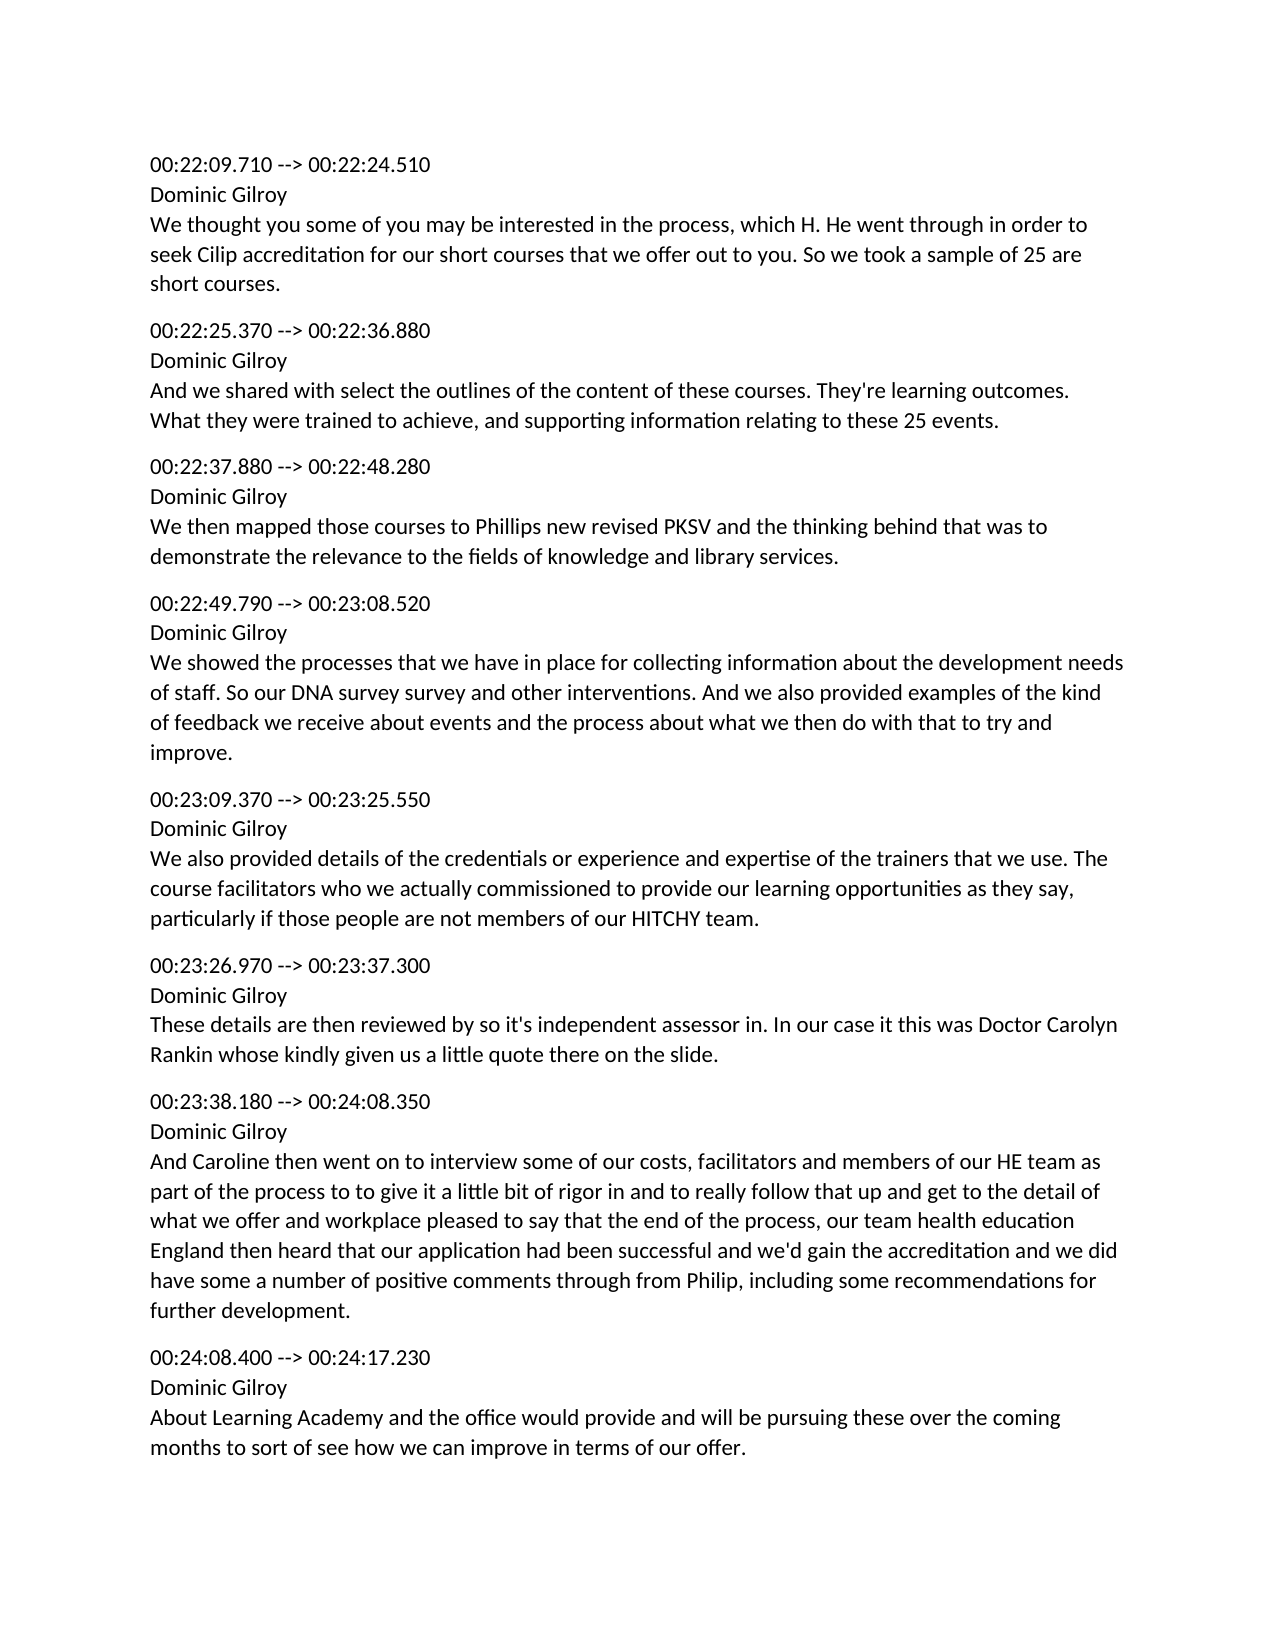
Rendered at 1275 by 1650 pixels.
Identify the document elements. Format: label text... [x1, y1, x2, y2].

text 00:22:25.370 --> 00:22:36.880 Dominic Gilroy And we shared with select the outlines of the content of these courses. They're learning outcomes. What they were trained to achieve, and supporting information relating to these 25 events. [150, 316, 1125, 434]
text 00:23:26.970 --> 00:23:37.300 Dominic Gilroy These details are then reviewed by so it's independent assessor in. In our case it this was Doctor Carolyn Rankin whose kindly given us a little quote there on the slide. [150, 951, 1125, 1068]
text 00:22:49.790 --> 00:23:08.520 Dominic Gilroy We showed the processes that we have in place for collecting information about the development needs of staff. So our DNA survey survey and other interventions. And we also provided examples of the kind of feedback we receive about events and the process about what we then do with that to try and improve. [150, 589, 1125, 766]
text 00:23:38.180 --> 00:24:08.350 Dominic Gilroy And Caroline then went on to interview some of our costs, facilitators and members of our HE team as part of the process to to give it a little bit of rigor in and to really follow that up and get to the detail of what we offer and workplace pleased to say that the end of the process, our team health education England then heard that our application had been successful and we'd gain the accreditation and we did have some a number of positive comments through from Philip, including some recommendations for further development. [150, 1087, 1125, 1324]
text 00:22:37.880 --> 00:22:48.280 Dominic Gilroy We then mapped those courses to Phillips new revised PKSV and the thinking behind that was to demonstrate the relevance to the fields of knowledge and library services. [150, 452, 1125, 570]
text 00:24:08.400 --> 00:24:17.230 Dominic Gilroy About Learning Academy and the office would provide and will be pursuing these over the coming months to sort of see how we can improve in terms of our offer. [150, 1343, 1125, 1461]
text 00:22:09.710 --> 00:22:24.510 Dominic Gilroy We thought you some of you may be interested in the process, which H. He went through in order to seek Cilip accreditation for our short courses that we offer out to you. So we took a sample of 25 are short courses. [150, 150, 1125, 298]
text 00:23:09.370 --> 00:23:25.550 Dominic Gilroy We also provided details of the credentials or experience and expertise of the trainers that we use. The course facilitators who we actually commissioned to provide our learning opportunities as they say, particularly if those people are not members of our HITCHY team. [150, 785, 1125, 932]
